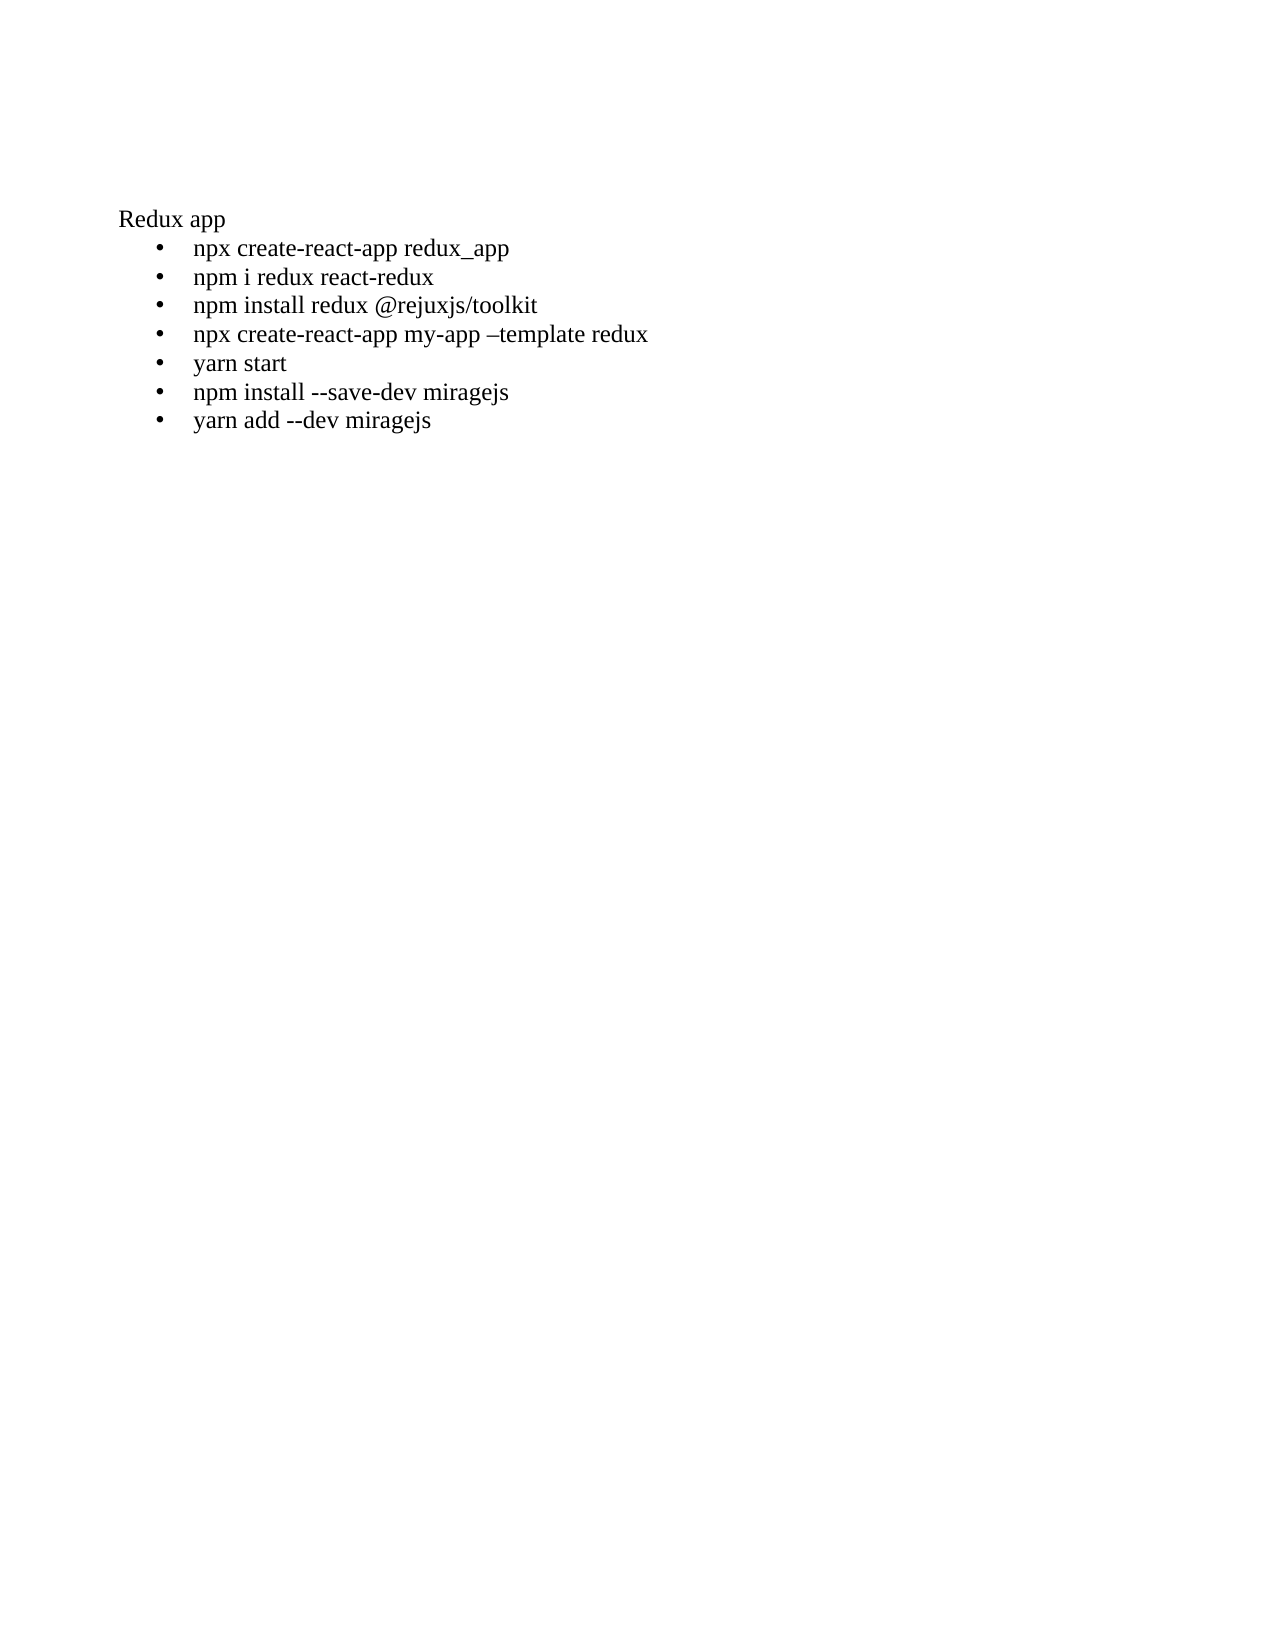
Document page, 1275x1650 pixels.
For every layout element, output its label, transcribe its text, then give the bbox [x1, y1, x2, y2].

list npx create-react-app my-app –template redux [156, 319, 1157, 348]
list npm install redux @rejuxjs/toolkit [156, 291, 1157, 319]
list yarn add --dev miragejs [156, 406, 1157, 434]
list npx create-react-app redux_app [156, 233, 1157, 262]
text Redux app [118, 204, 1157, 233]
list npm install --save-dev miragejs [156, 377, 1157, 406]
list npm i redux react-redux [156, 262, 1157, 291]
list yarn start [156, 348, 1157, 377]
